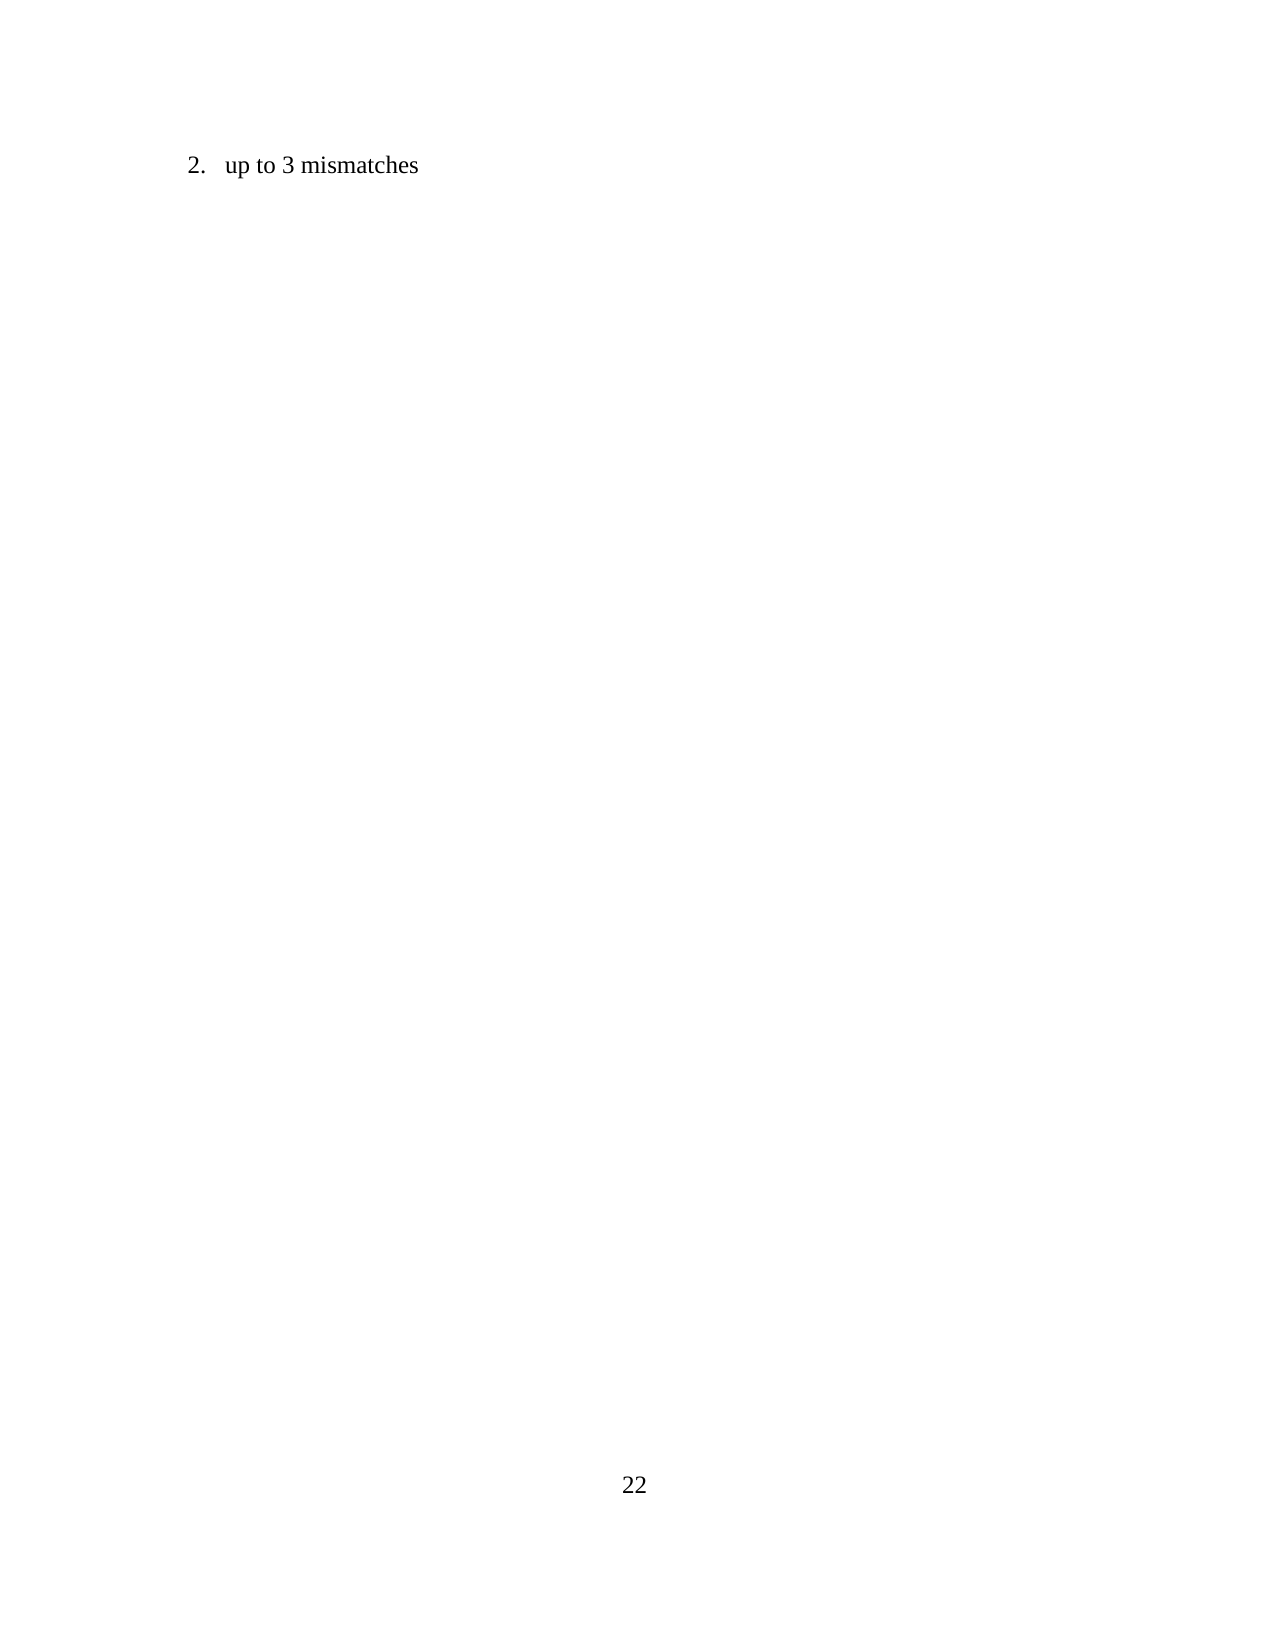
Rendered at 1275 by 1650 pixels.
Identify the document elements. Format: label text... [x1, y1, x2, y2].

list up to 3 mismatches [187, 150, 1125, 179]
